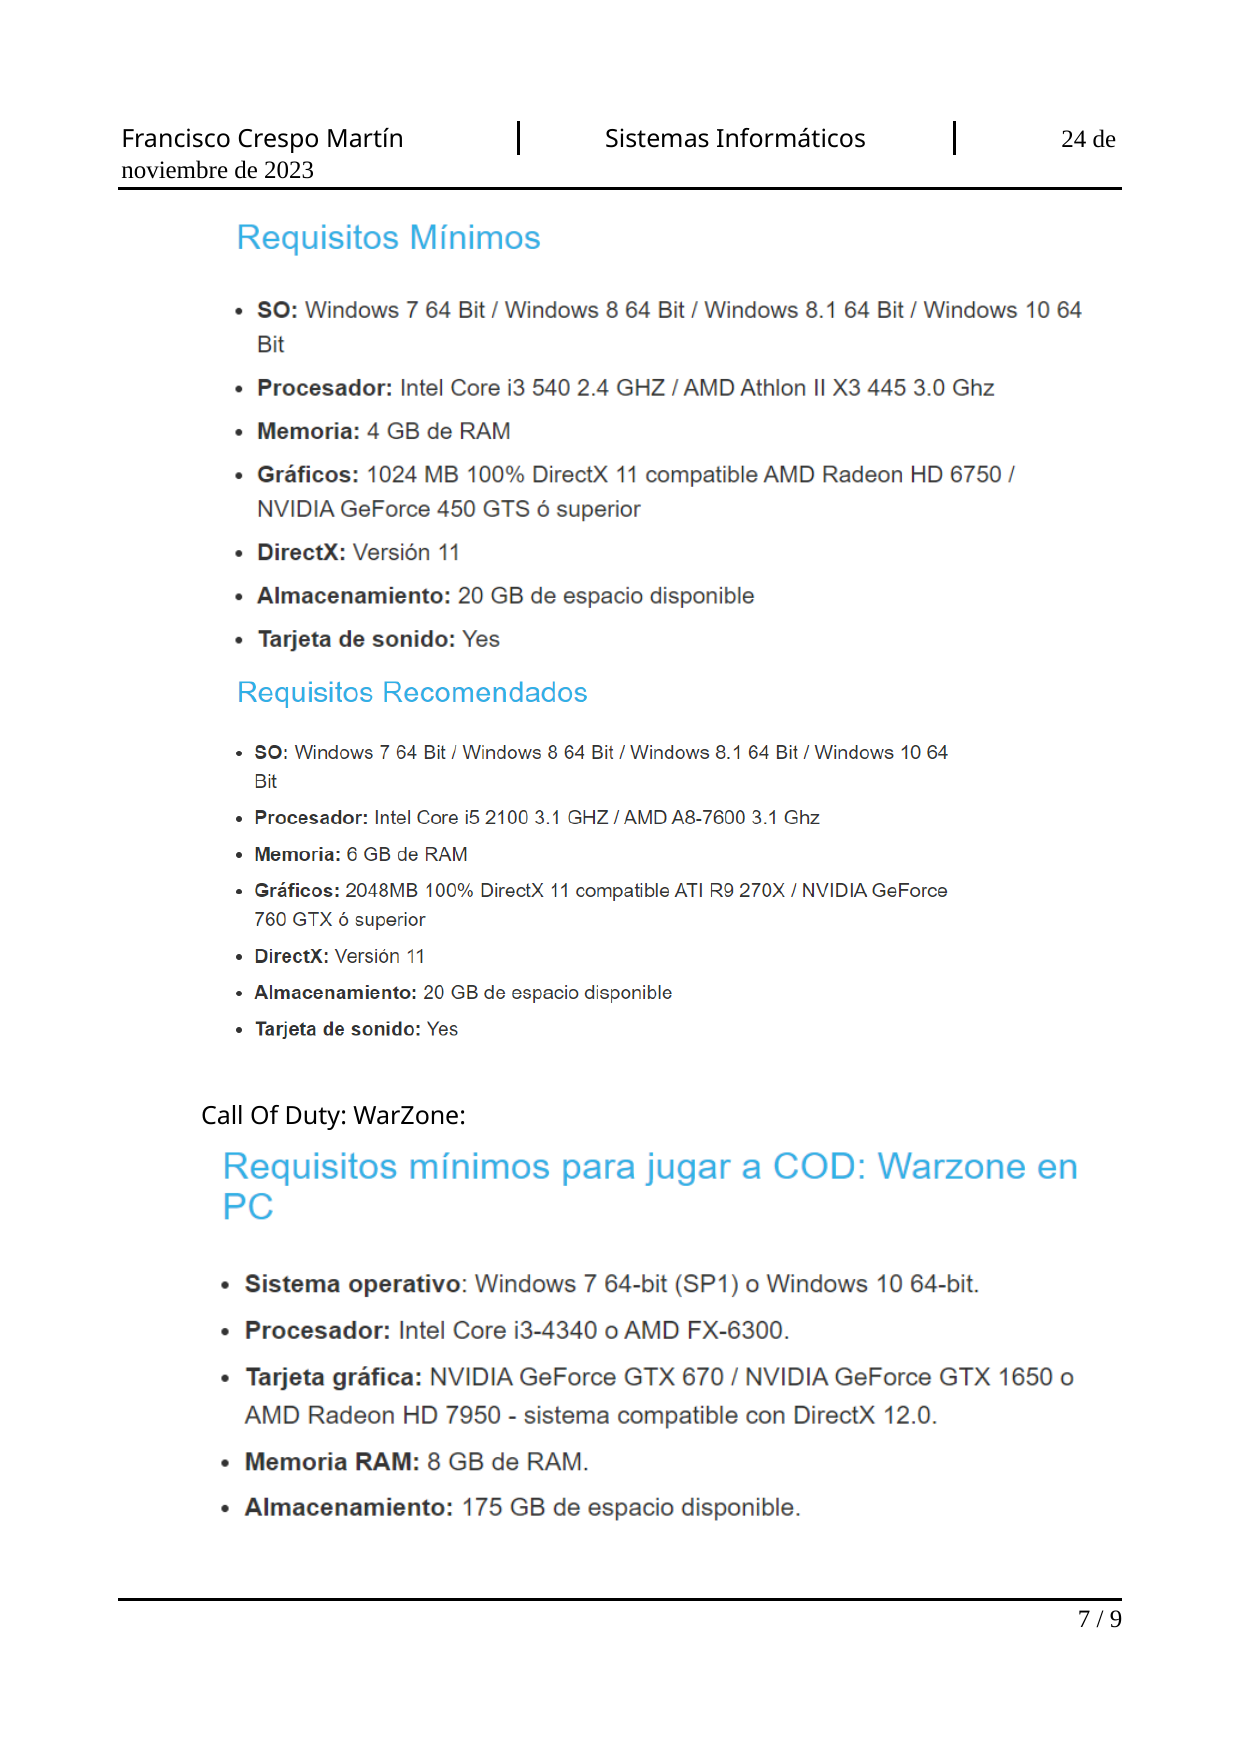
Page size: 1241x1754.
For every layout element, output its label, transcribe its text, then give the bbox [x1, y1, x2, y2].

picture [200, 219, 1123, 1064]
subtitle Call Of Duty: WarZone: [201, 1097, 1122, 1131]
picture [200, 1131, 1123, 1554]
